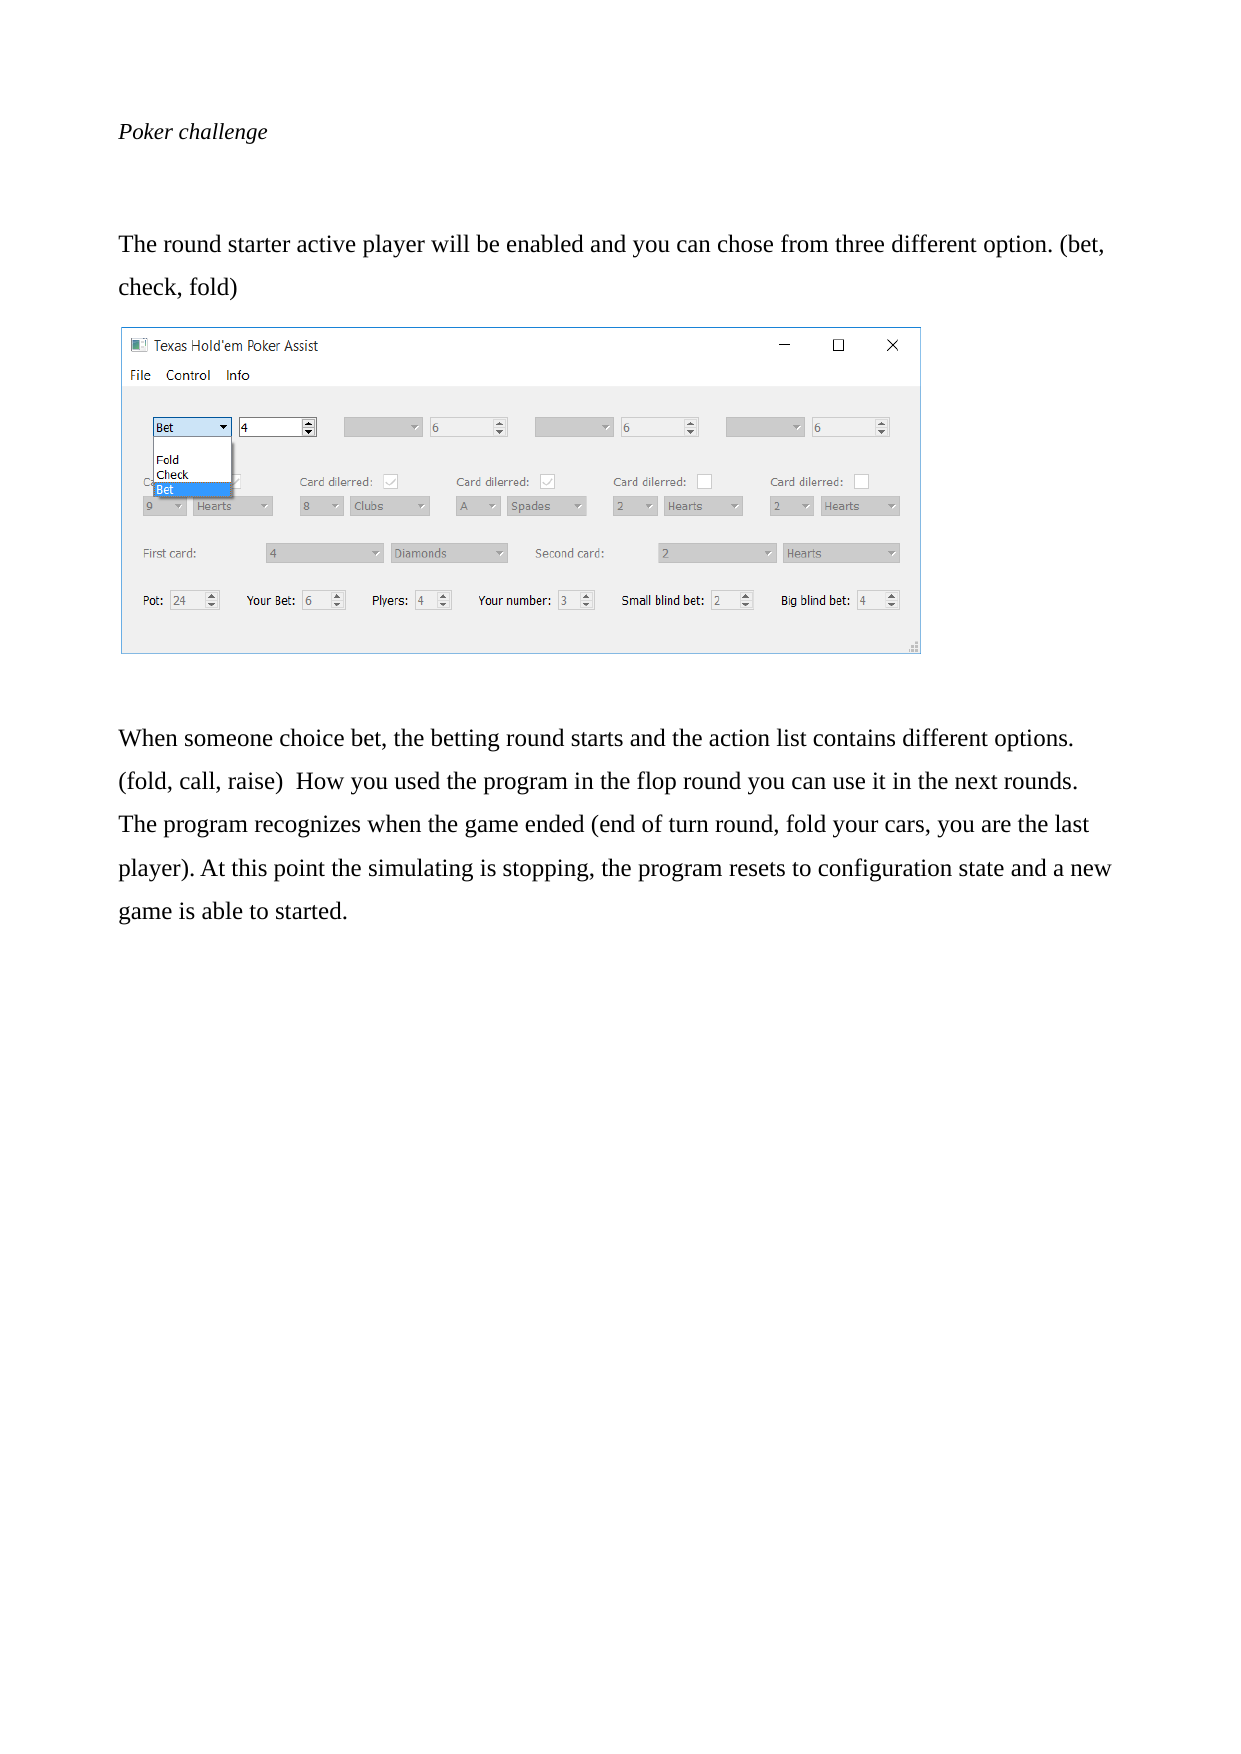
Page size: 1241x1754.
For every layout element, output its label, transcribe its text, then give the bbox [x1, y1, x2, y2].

text When someone choice bet, the betting round starts and the action list contains different options. (fold, call, raise) How you used the program in the flop round you can use it in the next rounds. The program recognizes when the game ended (end of turn round, fold your cars, you are the last player). At this point the simulating is stopping, the program resets to configuration state and a new game is able to started. [118, 723, 1122, 924]
picture [121, 327, 921, 654]
text The round starter active player will be enabled and you can chose from three different option. (bet, check, fold) [118, 229, 1122, 301]
